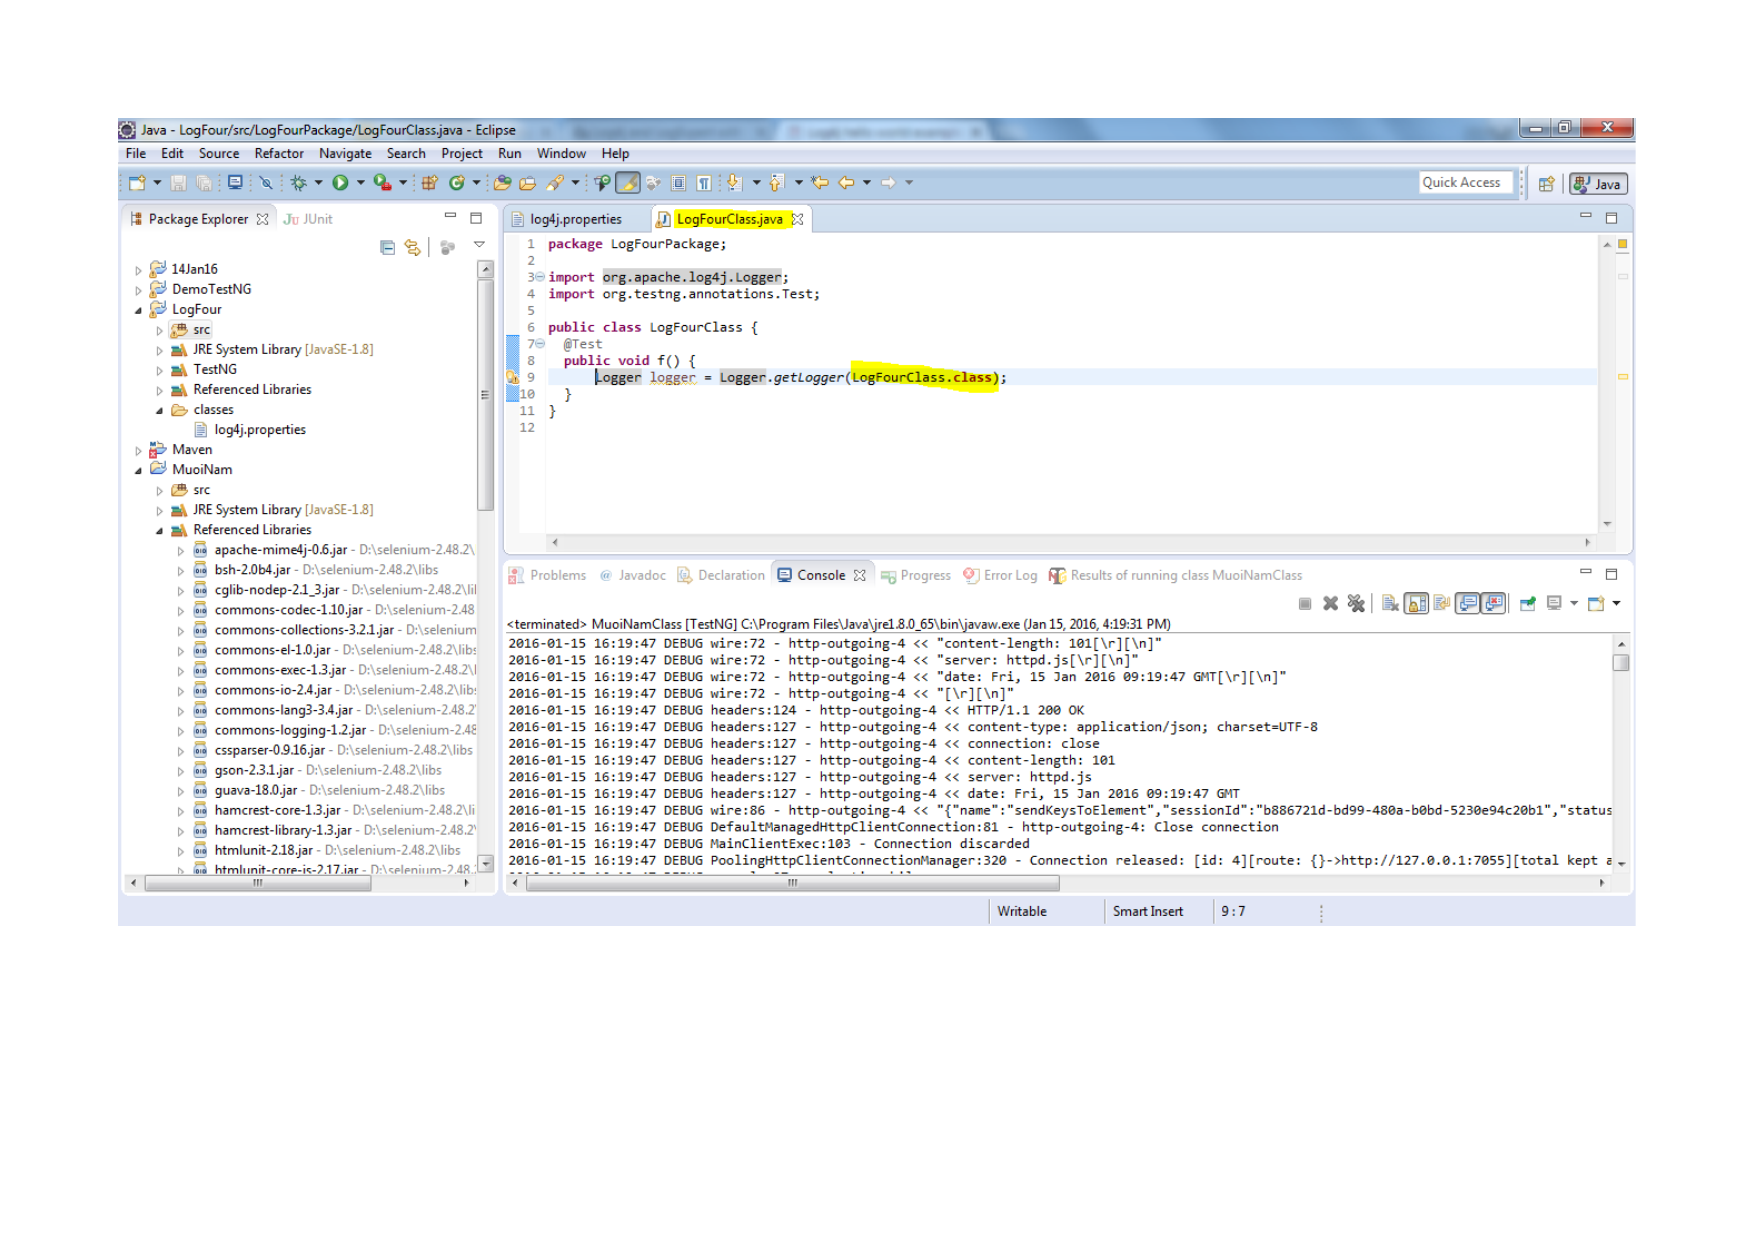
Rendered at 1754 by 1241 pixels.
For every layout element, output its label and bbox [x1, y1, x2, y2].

picture [118, 118, 1636, 926]
